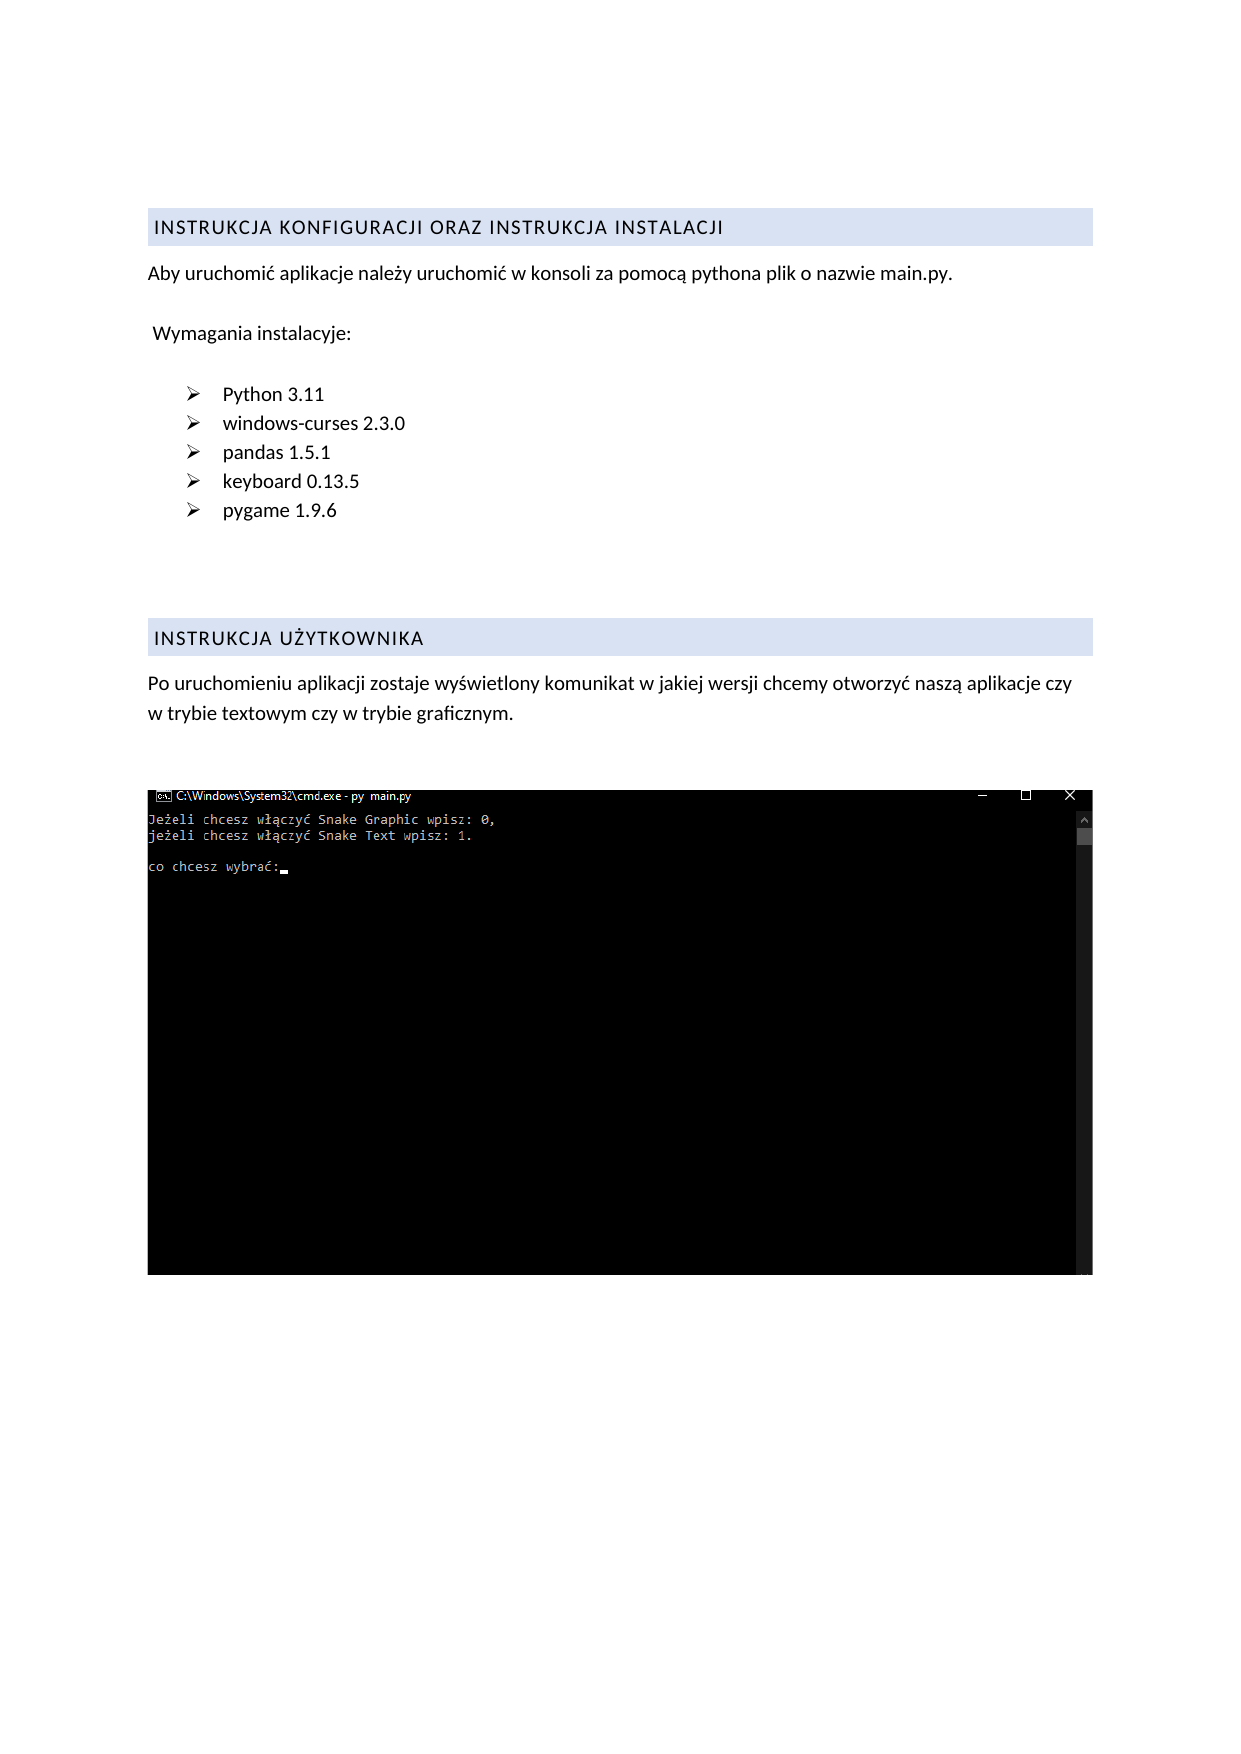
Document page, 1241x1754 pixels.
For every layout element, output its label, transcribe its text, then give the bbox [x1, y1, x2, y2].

list pygame 1.9.6 [185, 498, 1093, 523]
text Po uruchomieniu aplikacji zostaje wyświetlony komunikat w jakiej wersji chcemy otworzyć naszą aplikacje czy w trybie textowym czy w trybie graficznym. [148, 671, 1093, 725]
list pandas 1.5.1 [185, 439, 1093, 465]
list Python 3.11 [185, 381, 1093, 406]
list windows-curses 2.3.0 [185, 410, 1093, 436]
text Wymagania instalacyje: [148, 321, 1093, 346]
subtitle Instrukcja użytkownika [154, 625, 1086, 650]
subtitle Instrukcja konfiguracji oraz Instrukcja instalacji [154, 214, 1086, 240]
list keyboard 0.13.5 [185, 468, 1093, 494]
text Aby uruchomić aplikacje należy uruchomić w konsoli za pomocą pythona plik o nazwie main.py. [148, 260, 1093, 286]
